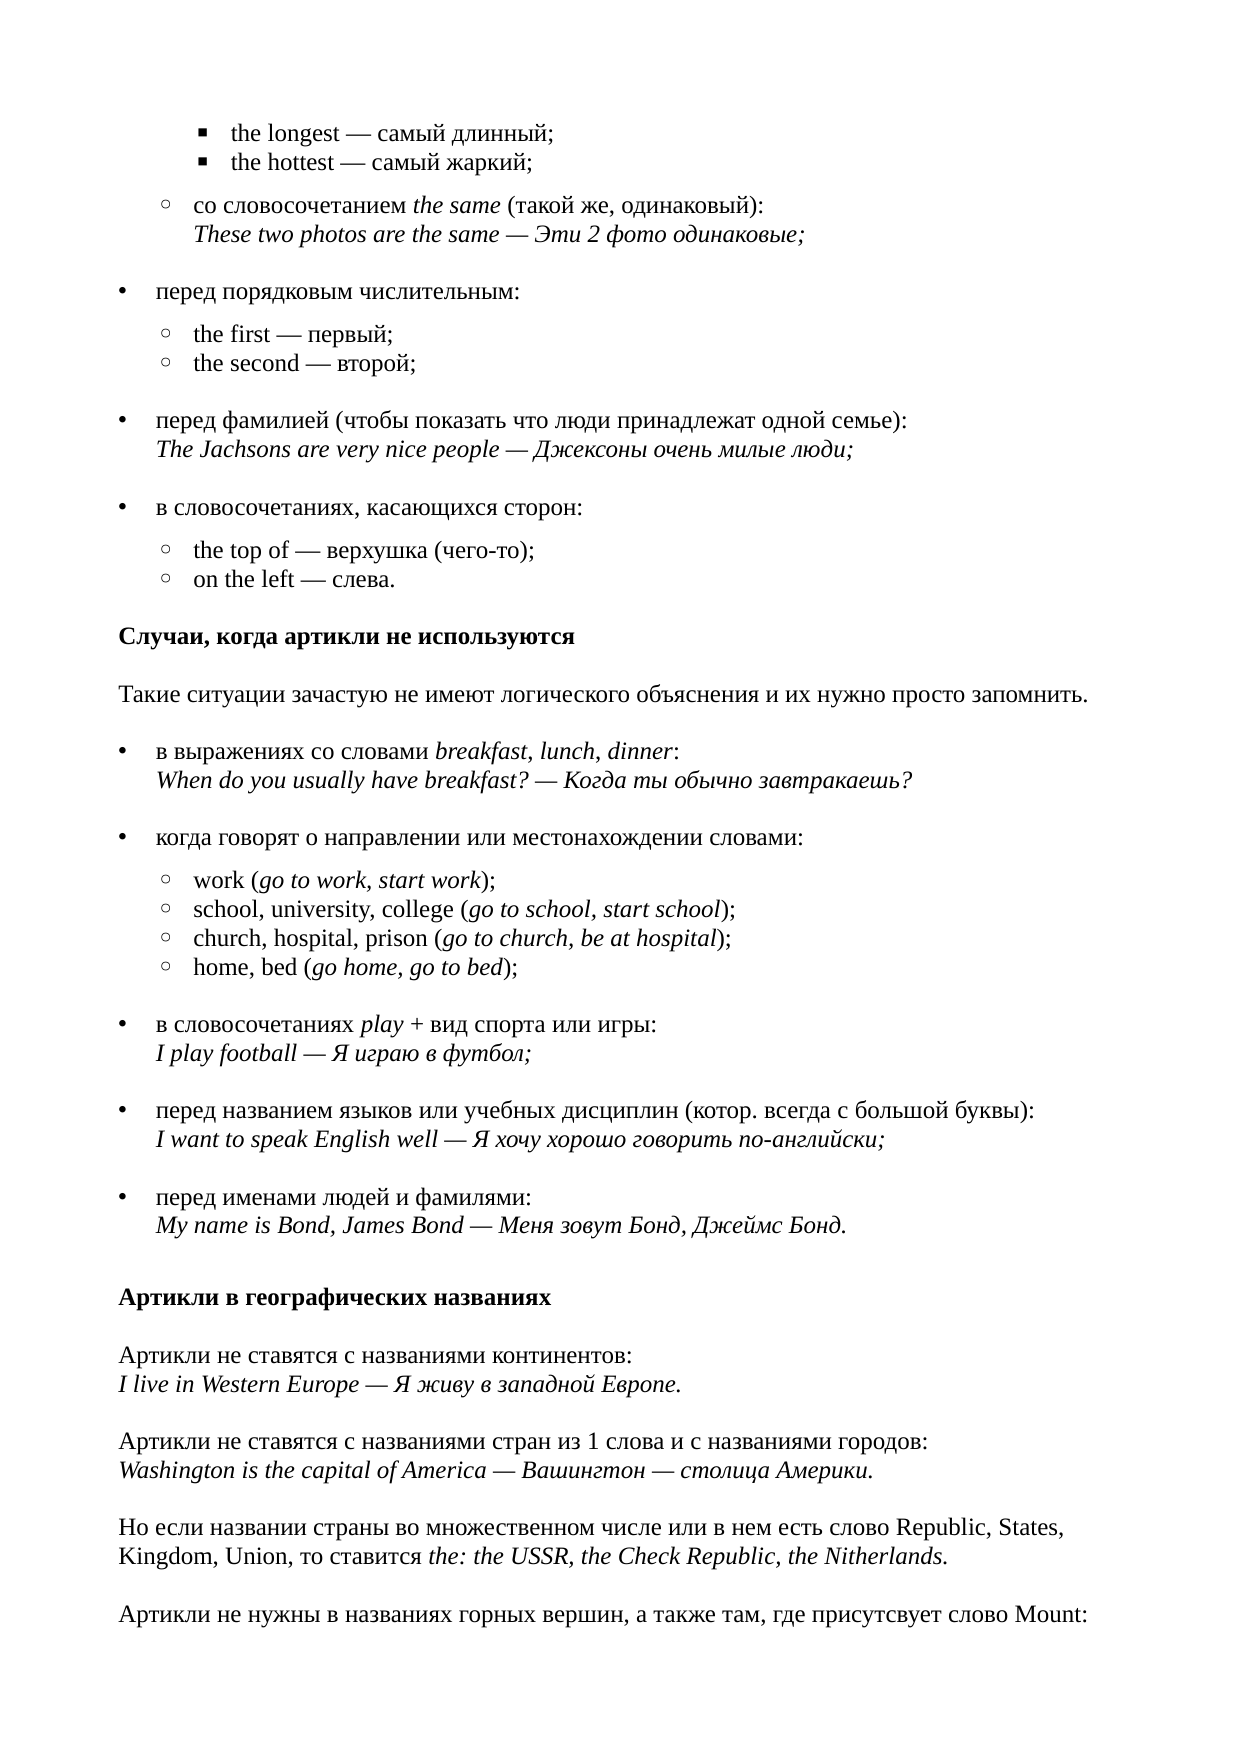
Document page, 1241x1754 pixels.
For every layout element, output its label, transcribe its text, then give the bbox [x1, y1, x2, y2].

list I play football — Я играю в футбол; [118, 1038, 1122, 1067]
list When do you usually have breakfast? — Когда ты обычно завтракаешь? [118, 765, 1122, 794]
list в словосочетаниях play + вид спорта или игры: [118, 1009, 1122, 1038]
text Артикли не ставятся с названиями континентов: [118, 1340, 1122, 1369]
list school, university, college (go to school, start school); [156, 894, 1122, 923]
list on the left — слева. [156, 564, 1122, 592]
list когда говорят о направлении или местонахождении словами: [118, 822, 1122, 851]
text Такие ситуации зачастую не имеют логического объяснения и их нужно просто запомнить. [118, 679, 1122, 707]
text Но если названии страны во множественном числе или в нем есть слово Republic, States, Kingdom, Union, то ставится the: the USSR, the Check Republic, the Nitherlands. [118, 1512, 1122, 1570]
list The Jachsons are very nice people — Джексоны очень милые люди; [118, 434, 1122, 463]
list перед названием языков или учебных дисциплин (котор. всегда с большой буквы): [118, 1096, 1122, 1124]
list My name is Bond, James Bond — Меня зовут Бонд, Джеймс Бонд. [118, 1211, 1122, 1239]
list These two photos are the same — Эти 2 фото одинаковые; [156, 219, 1122, 247]
list I want to speak English well — Я хочу хорошо говорить по-английски; [118, 1124, 1122, 1153]
text Артикли не нужны в названиях горных вершин, а также там, где присутсвует слово Mount: [118, 1599, 1122, 1627]
list в словосочетаниях, касающихся сторон: [118, 492, 1122, 521]
list home, bed (go home, go to bed); [156, 952, 1122, 981]
list перед порядковым числительным: [118, 276, 1122, 305]
list the first — первый; [156, 319, 1122, 348]
list со словосочетанием the same (такой же, одинаковый): [156, 190, 1122, 219]
list the top of — верхушка (чего-то); [156, 535, 1122, 564]
text Артикли в географических названиях [118, 1282, 1122, 1311]
text I live in Western Europe — Я живу в западной Европе. [118, 1369, 1122, 1397]
list church, hospital, prison (go to church, be at hospital); [156, 923, 1122, 952]
text Артикли не ставятся с названиями стран из 1 слова и с названиями городов: [118, 1426, 1122, 1455]
list work (go to work, start work); [156, 866, 1122, 894]
list the second — второй; [156, 348, 1122, 377]
list перед именами людей и фамилями: [118, 1182, 1122, 1211]
text Случаи, когда артикли не используются [118, 621, 1122, 650]
list перед фамилией (чтобы показать что люди принадлежат одной семье): [118, 406, 1122, 434]
list в выражениях со словами breakfast, lunch, dinner: [118, 736, 1122, 765]
text Washington is the capital of America — Вашингтон — столица Америки. [118, 1455, 1122, 1484]
list the hottest — самый жаркий; [193, 147, 1122, 176]
list the longest — самый длинный; [193, 118, 1122, 147]
